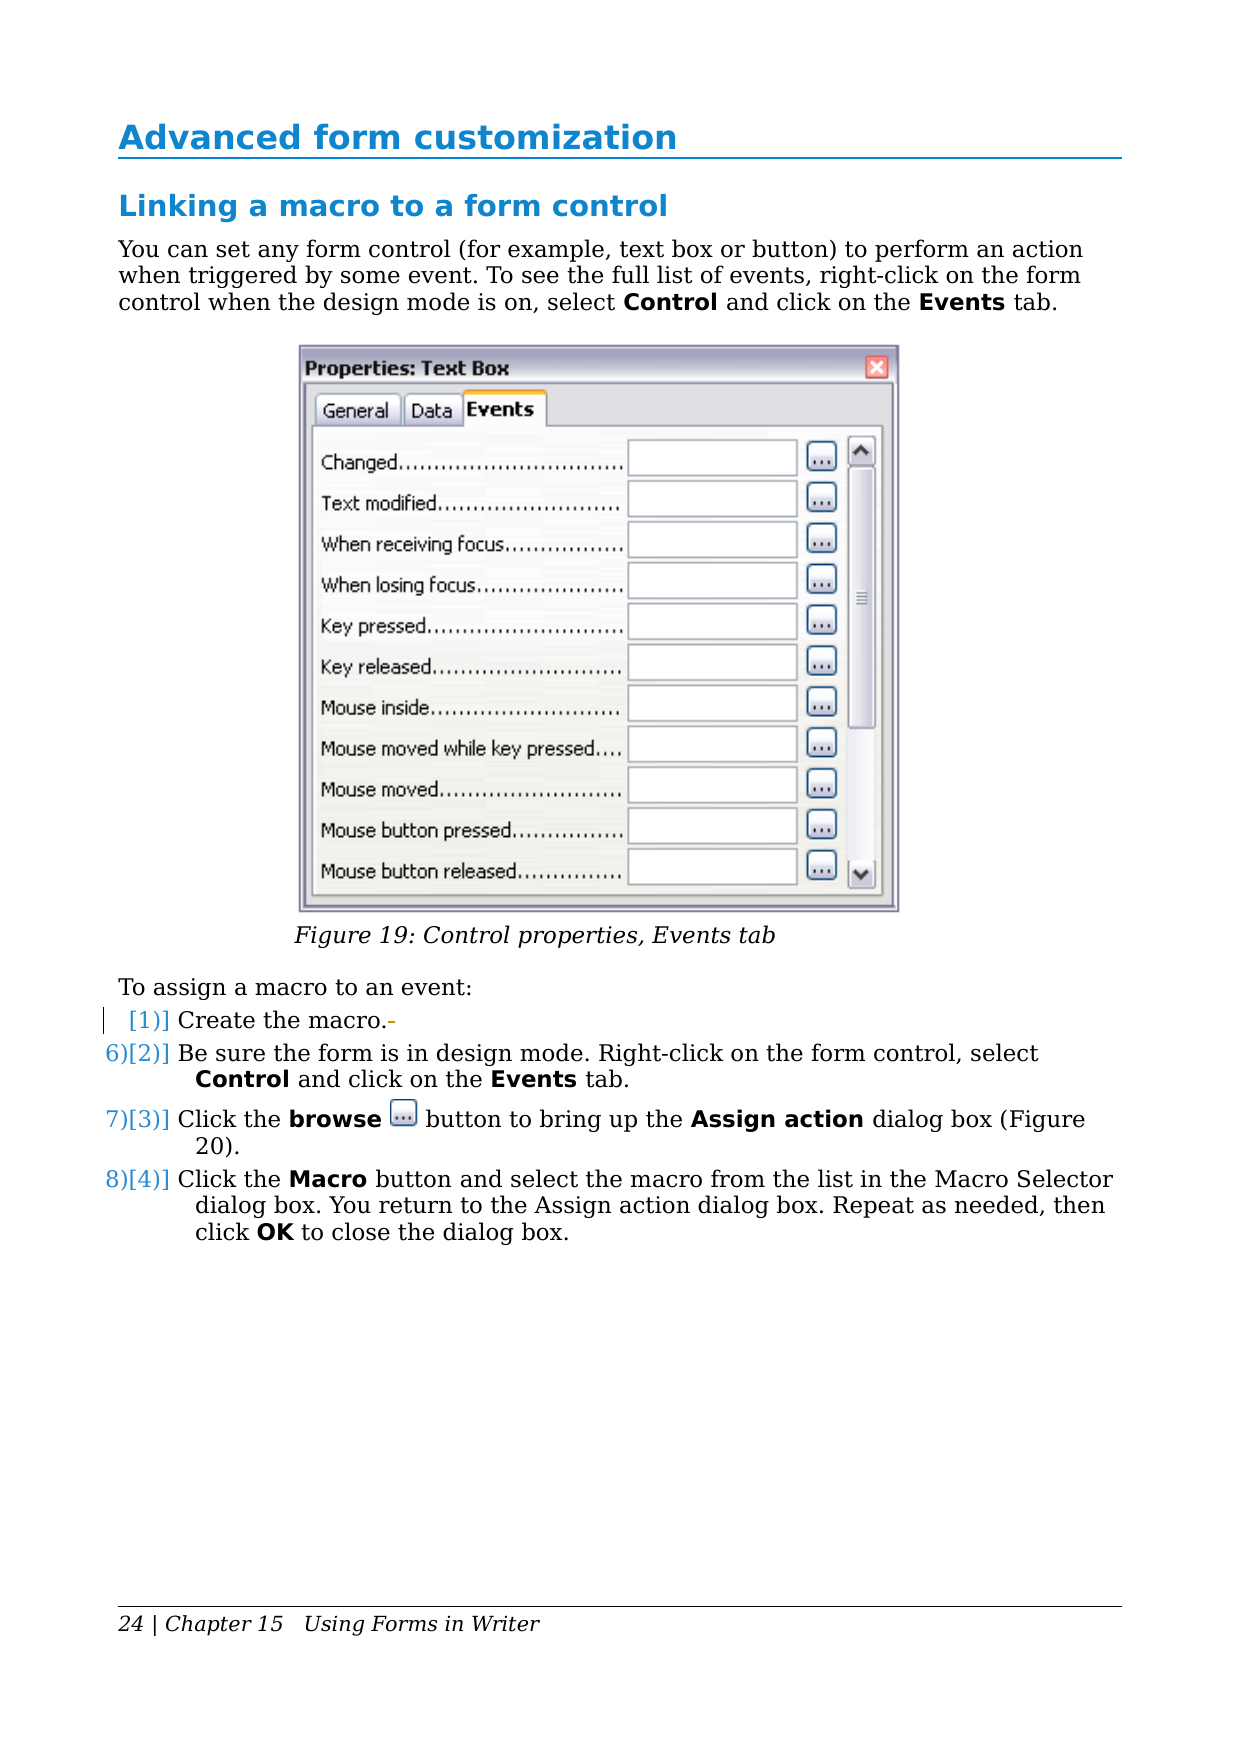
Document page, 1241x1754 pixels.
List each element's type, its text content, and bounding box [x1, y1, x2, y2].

list Click the browse button to bring up the Assign action dialog box (Figure 20). [177, 1099, 1122, 1160]
picture [390, 1099, 419, 1128]
subtitle Advanced form customization [118, 118, 1122, 157]
list Click the Macro button and select the macro from the list in the Macro Selector dialog box. You return to the Assign action dialog box. Repeat as needed, then click OK to close the dialog box. [177, 1166, 1122, 1246]
list To assign a macro to an event: [118, 974, 1122, 1001]
text Figure 19: Control properties, Events tab [294, 922, 946, 948]
list Be sure the form is in design mode. Right-click on the form control, select Control and click on the Events tab. [177, 1040, 1122, 1093]
subtitle Linking a macro to a form control [118, 190, 1122, 224]
picture [294, 341, 903, 916]
text You can set any form control (for example, text box or button) to perform an action when triggered by some event. To see the full list of events, right-click on the form control when the design mode is on, select Control and click on the Events tab. [118, 236, 1122, 316]
list Create the macro. [177, 1007, 1122, 1034]
